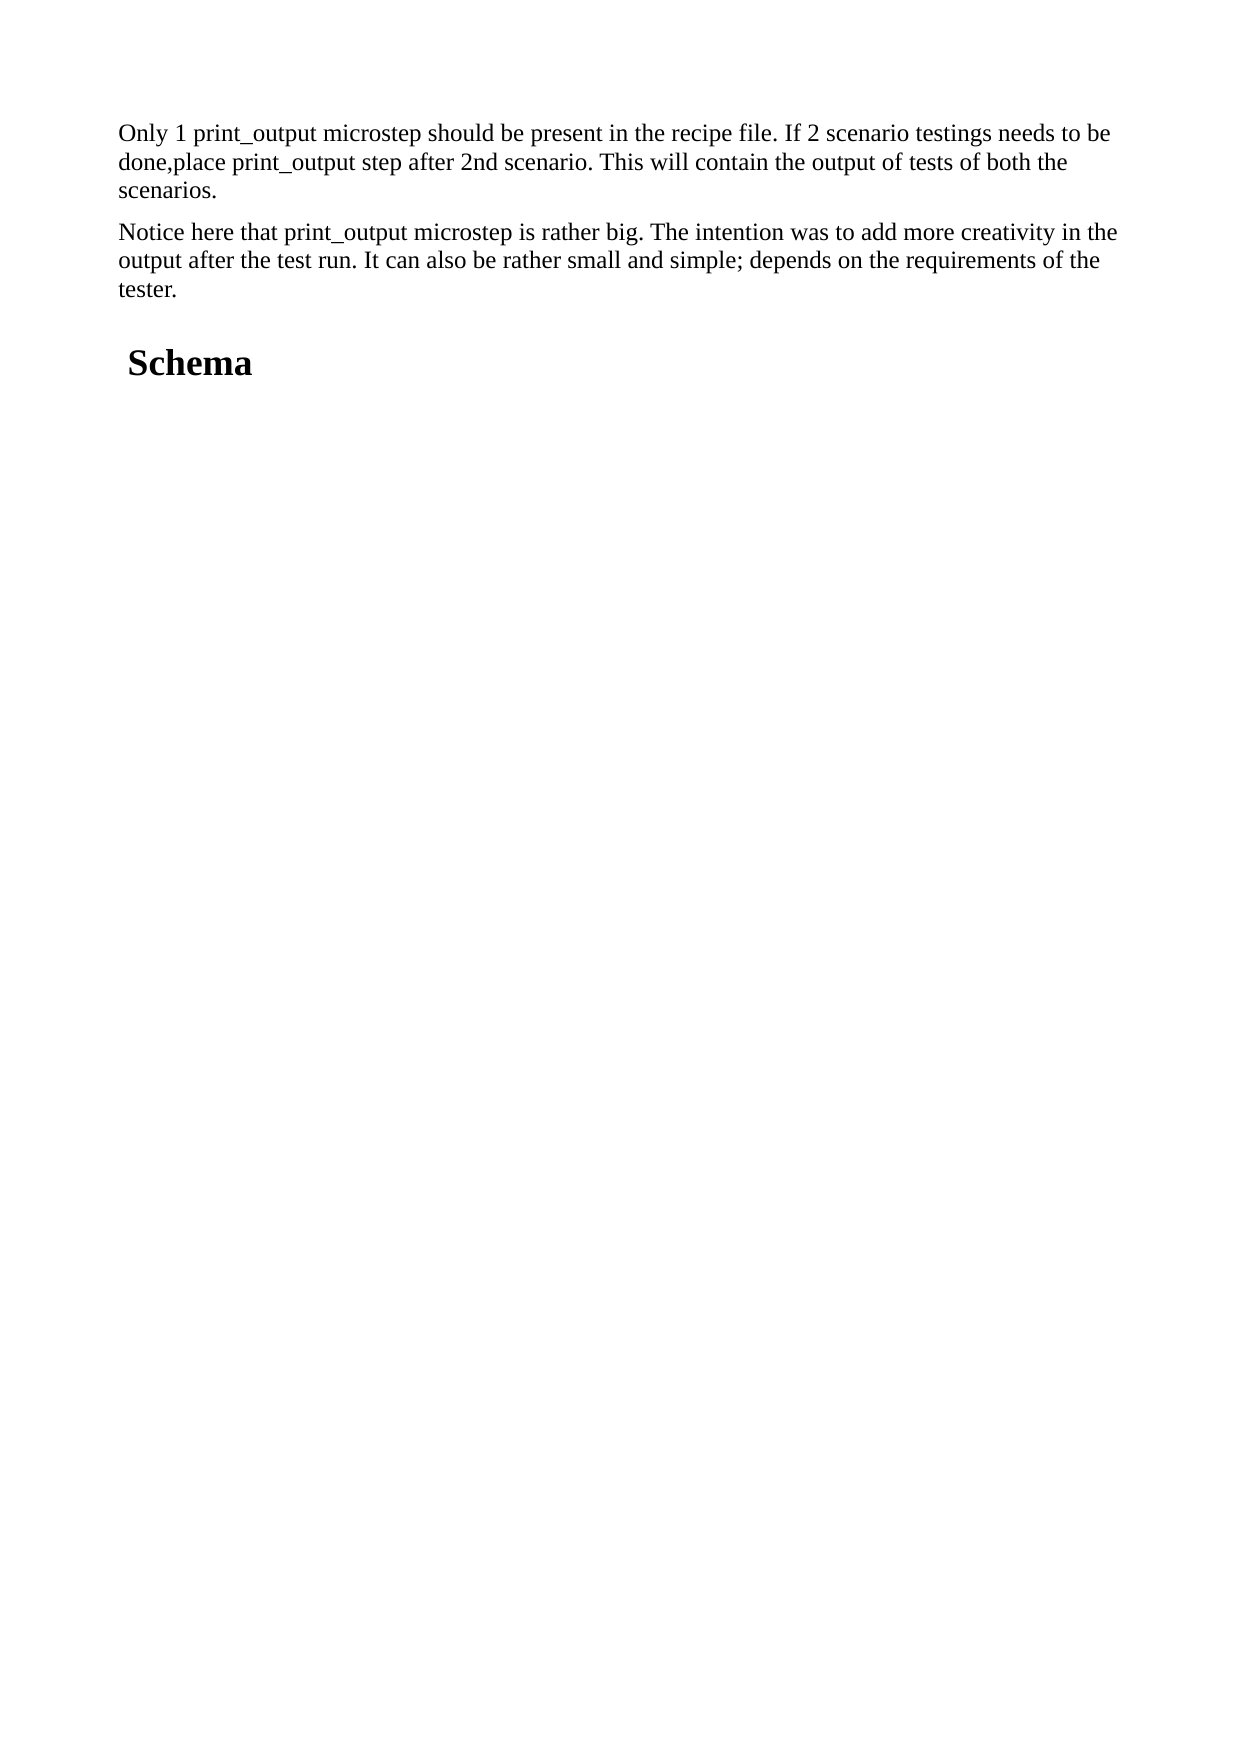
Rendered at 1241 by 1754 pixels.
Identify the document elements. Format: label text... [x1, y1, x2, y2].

subtitle Schema [118, 341, 1122, 384]
text Notice here that print_output microstep is rather big. The intention was to add more creativity in the output after the test run. It can also be rather small and simple; depends on the requirements of the tester. [118, 217, 1122, 303]
text Only 1 print_output microstep should be present in the recipe file. If 2 scenario testings needs to be done,place print_output step after 2nd scenario. This will contain the output of tests of both the scenarios. [118, 118, 1122, 204]
